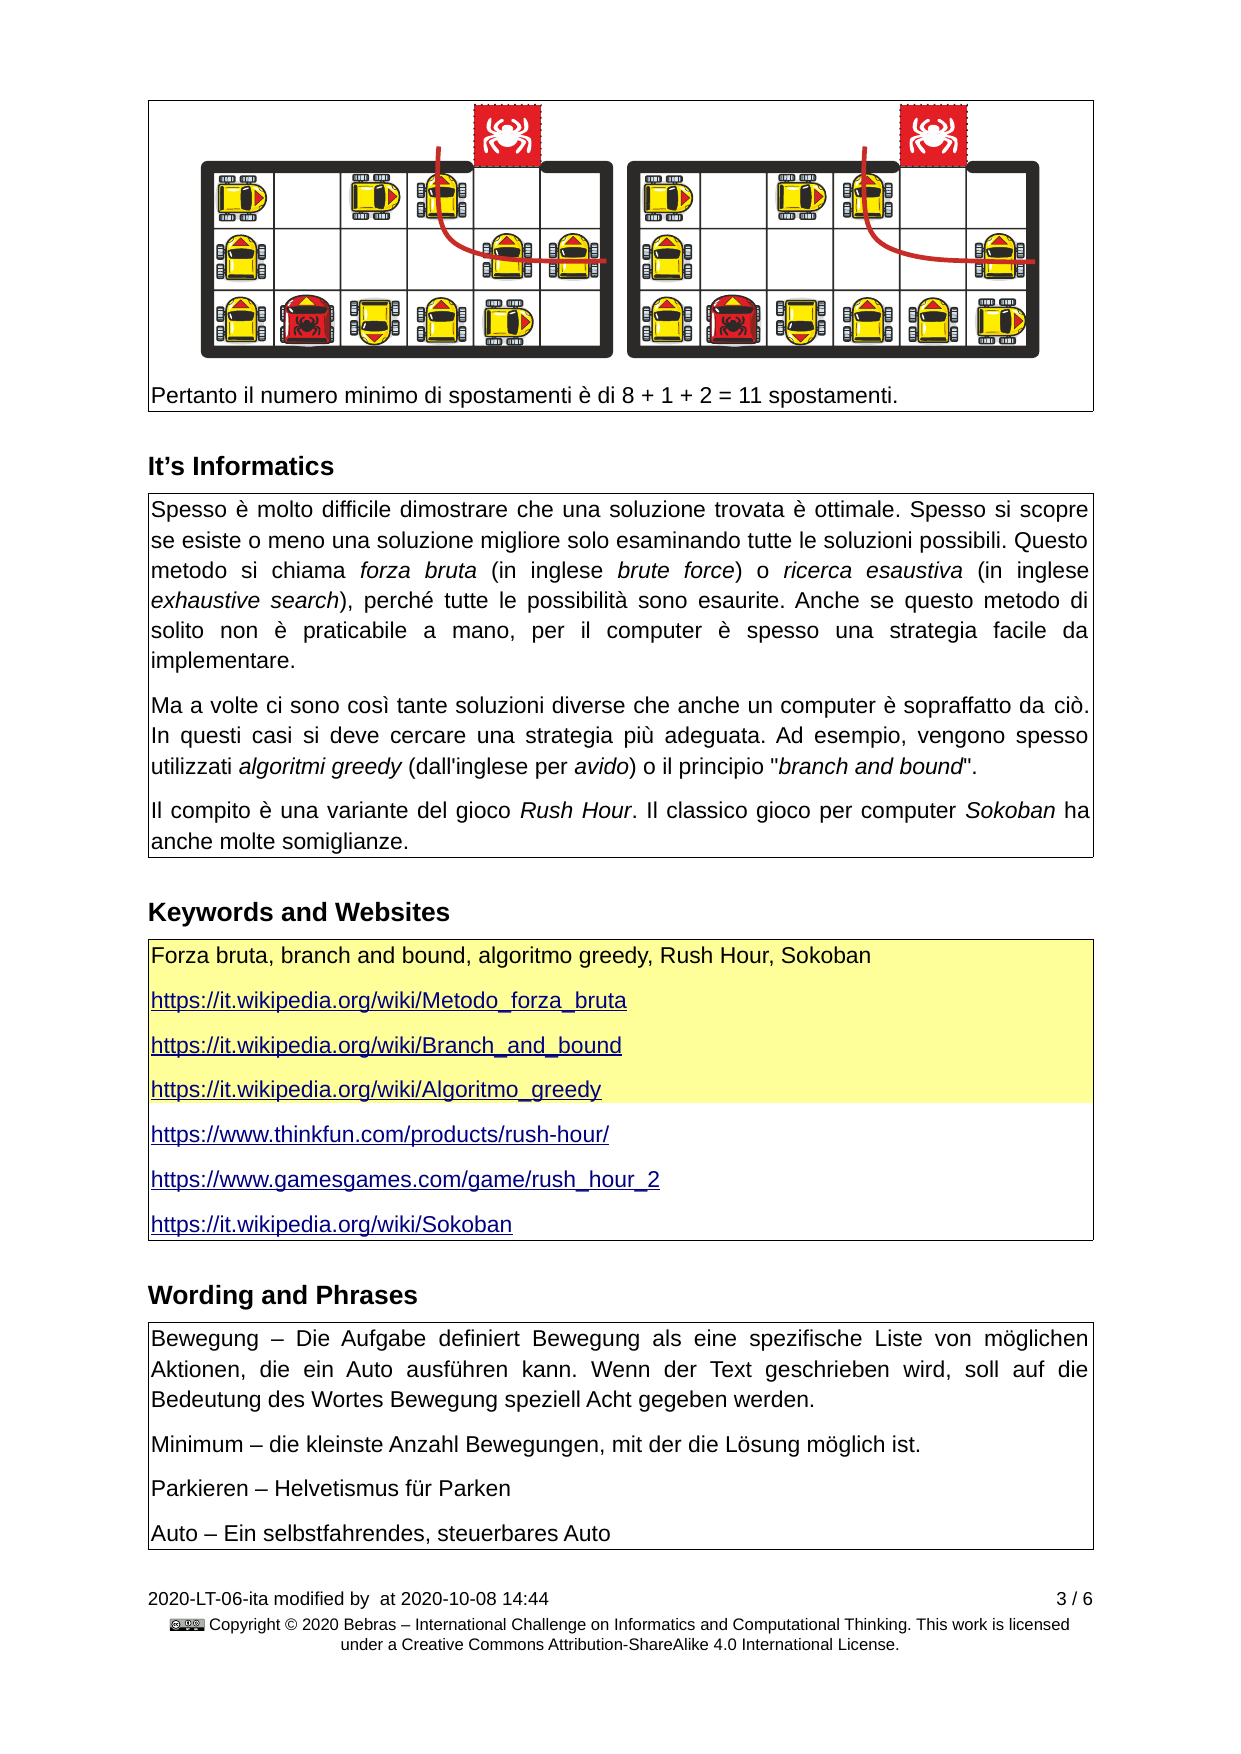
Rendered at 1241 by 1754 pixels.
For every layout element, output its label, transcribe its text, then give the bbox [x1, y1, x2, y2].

text Ma a volte ci sono così tante soluzioni diverse che anche un computer è sopraffatto da ciò. In questi casi si deve cercare una strategia più adeguata. Ad esempio, vengono spesso utilizzati algoritmi greedy (dall'inglese per avido) o il principio "branch and bound". [149, 689, 1093, 779]
text https://it.wikipedia.org/wiki/Algoritmo_greedy [149, 1073, 1093, 1103]
text Il compito è una variante del gioco Rush Hour. Il classico gioco per computer Sokoban ha anche molte somiglianze. [149, 794, 1093, 857]
text https://it.wikipedia.org/wiki/Sokoban [149, 1208, 1093, 1240]
text https://www.gamesgames.com/game/rush_hour_2 [149, 1163, 1093, 1192]
subtitle It’s Informatics [148, 451, 1093, 481]
text Parkieren – Helvetismus für Parken [149, 1472, 1093, 1502]
text Pertanto il numero minimo di spostamenti è di 8 + 1 + 2 = 11 spostamenti. [149, 379, 1093, 411]
subtitle Keywords and Websites [148, 896, 1093, 927]
text Spesso è molto difficile dimostrare che una soluzione trovata è ottimale. Spesso si scopre se esiste o meno una soluzione migliore solo esaminando tutte le soluzioni possibili. Questo metodo si chiama forza bruta (in inglese brute force) o ricerca esaustiva (in inglese exhaustive search), perché tutte le possibilità sono esaurite. Anche se questo metodo di solito non è praticabile a mano, per il computer è spesso una strategia facile da implementare. [149, 494, 1093, 674]
text https://it.wikipedia.org/wiki/Branch_and_bound [149, 1029, 1093, 1058]
text Auto – Ein selbstfahrendes, steuerbares Auto [149, 1517, 1093, 1549]
text https://www.thinkfun.com/products/rush-hour/ [149, 1118, 1093, 1148]
text Forza bruta, branch and bound, algoritmo greedy, Rush Hour, Sokoban [149, 940, 1093, 968]
subtitle Wording and Phrases [148, 1279, 1093, 1310]
text Bewegung – Die Aufgabe definiert Bewegung als eine spezifische Liste von möglichen Aktionen, die ein Auto ausführen kann. Wenn der Text geschrieben wird, soll auf die Bedeutung des Wortes Bewegung speziell Acht gegeben werden. [149, 1323, 1093, 1412]
text https://it.wikipedia.org/wiki/Metodo_forza_bruta [149, 984, 1093, 1013]
text Minimum – die kleinste Anzahl Bewegungen, mit der die Lösung möglich ist. [149, 1427, 1093, 1457]
